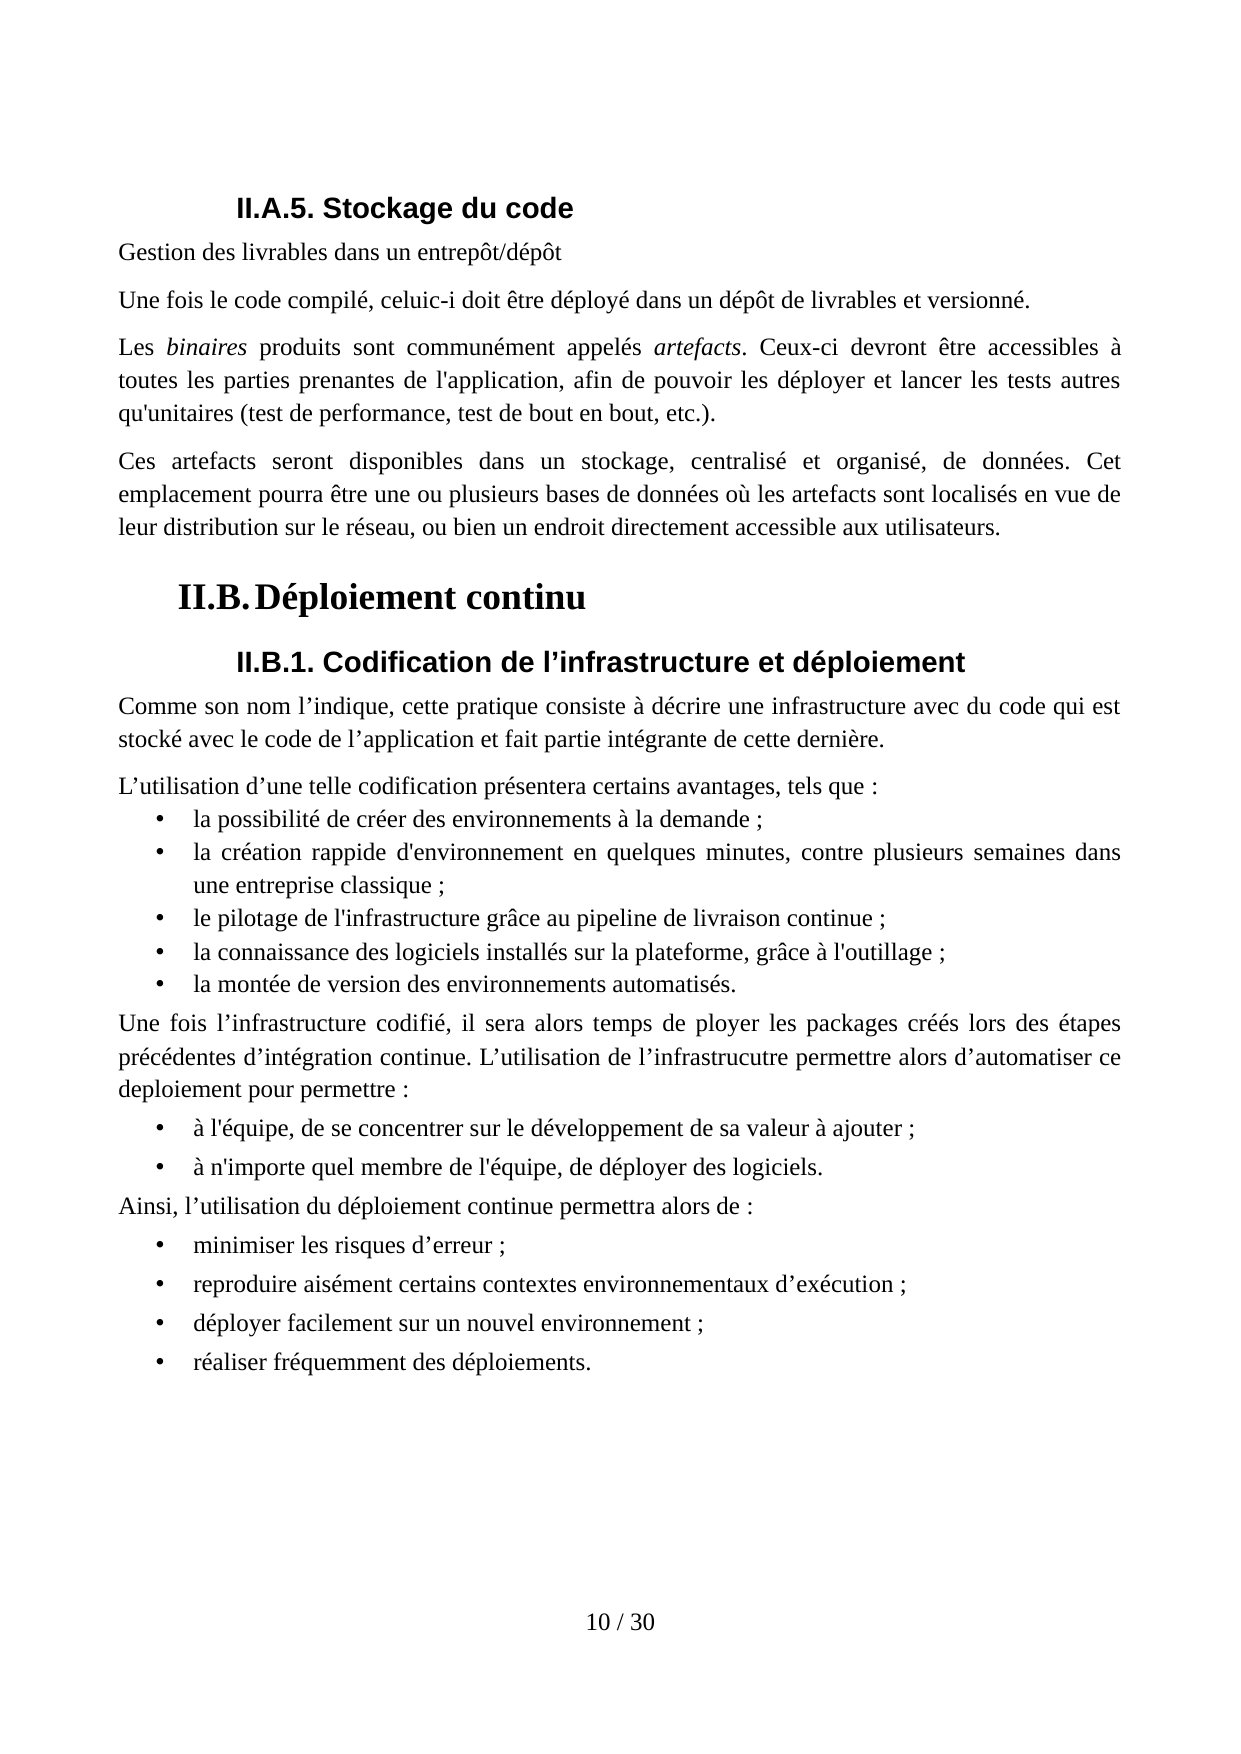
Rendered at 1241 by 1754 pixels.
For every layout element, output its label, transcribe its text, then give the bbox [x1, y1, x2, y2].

list la montée de version des environnements automatisés. [156, 969, 1122, 998]
list déployer facilement sur un nouvel environnement ; [156, 1308, 1122, 1337]
list à l'équipe, de se concentrer sur le développement de sa valeur à ajouter ; [156, 1113, 1122, 1142]
text Une fois l’infrastructure codifié, il sera alors temps de ployer les packages créés lors des étapes précédentes d’intégration continue. L’utilisation de l’infrastrucutre permettre alors d’automatiser ce deploiement pour permettre : [118, 1008, 1122, 1103]
text Gestion des livrables dans un entrepôt/dépôt [118, 237, 1122, 266]
subtitle Stockage du code [118, 191, 1122, 225]
list la création rappide d'environnement en quelques minutes, contre plusieurs semaines dans une entreprise classique ; [156, 837, 1122, 899]
subtitle Codification de l’infrastructure et déploiement [118, 644, 1122, 678]
list la connaissance des logiciels installés sur la plateforme, grâce à l'outillage ; [156, 937, 1122, 965]
list réaliser fréquemment des déploiements. [156, 1347, 1122, 1376]
text Les binaires produits sont communément appelés artefacts. Ceux-ci devront être accessibles à toutes les parties prenantes de l'application, afin de pouvoir les déployer et lancer les tests autres qu'unitaires (test de performance, test de bout en bout, etc.). [118, 332, 1122, 427]
list minimiser les risques d’erreur ; [156, 1230, 1122, 1259]
list la possibilité de créer des environnements à la demande ; [156, 804, 1122, 833]
list à n'importe quel membre de l'équipe, de déployer des logiciels. [156, 1152, 1122, 1181]
text L’utilisation d’une telle codification présentera certains avantages, tels que : [118, 771, 1122, 800]
list le pilotage de l'infrastructure grâce au pipeline de livraison continue ; [156, 903, 1122, 932]
text Une fois le code compilé, celuic-i doit être déployé dans un dépôt de livrables et versionné. [118, 285, 1122, 313]
text Comme son nom l’indique, cette pratique consiste à décrire une infrastructure avec du code qui est stocké avec le code de l’application et fait partie intégrante de cette dernière. [118, 691, 1122, 753]
subtitle Déploiement continu [118, 574, 1122, 618]
text Ainsi, l’utilisation du déploiement continue permettra alors de : [118, 1191, 1122, 1220]
list reproduire aisément certains contextes environnementaux d’exécution ; [156, 1269, 1122, 1298]
text Ces artefacts seront disponibles dans un stockage, centralisé et organisé, de données. Cet emplacement pourra être une ou plusieurs bases de données où les artefacts sont localisés en vue de leur distribution sur le réseau, ou bien un endroit directement accessible aux utilisateurs. [118, 446, 1122, 541]
